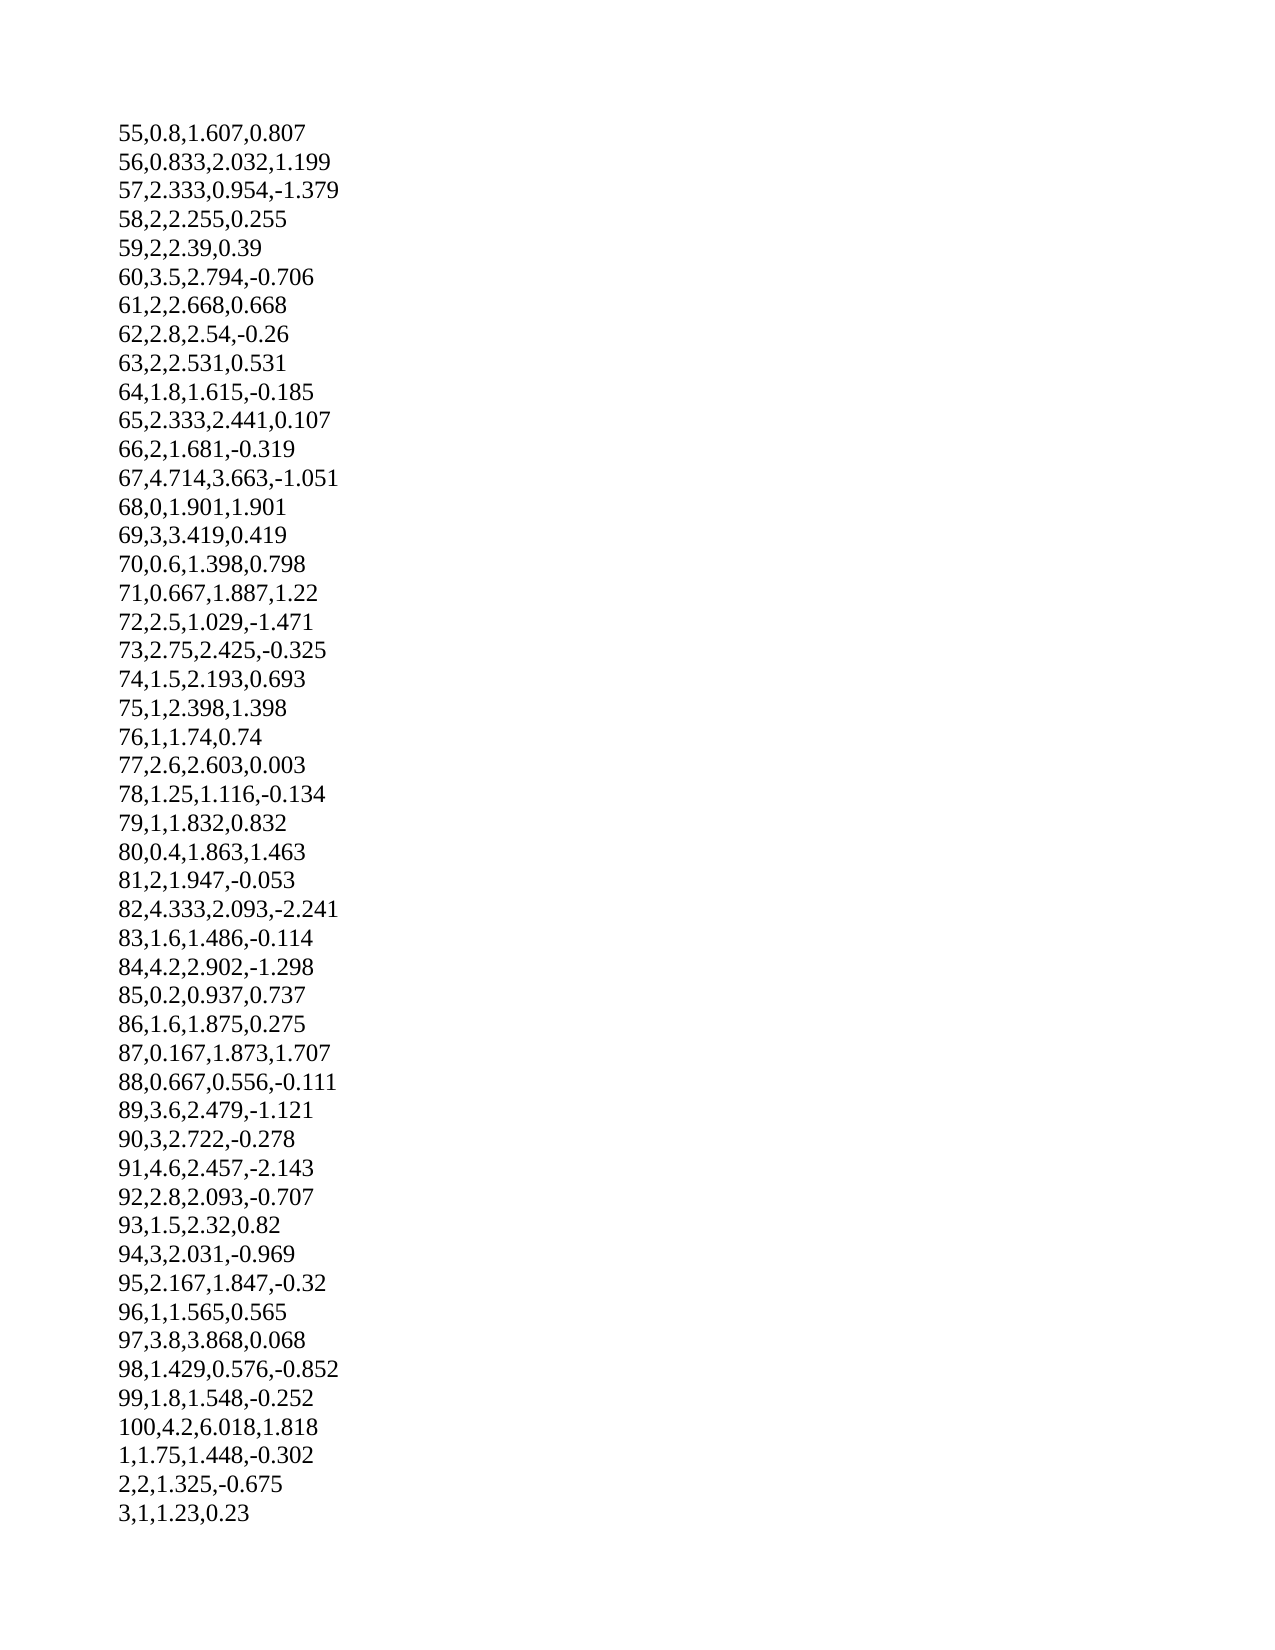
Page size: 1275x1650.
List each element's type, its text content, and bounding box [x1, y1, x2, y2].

text 82,4.333,2.093,-2.241 [118, 894, 1157, 923]
text 65,2.333,2.441,0.107 [118, 406, 1157, 434]
text 97,3.8,3.868,0.068 [118, 1326, 1157, 1354]
text 3,1,1.23,0.23 [118, 1498, 1157, 1527]
text 2,2,1.325,-0.675 [118, 1469, 1157, 1498]
text 77,2.6,2.603,0.003 [118, 751, 1157, 779]
text 95,2.167,1.847,-0.32 [118, 1268, 1157, 1297]
text 86,1.6,1.875,0.275 [118, 1009, 1157, 1038]
text 56,0.833,2.032,1.199 [118, 147, 1157, 176]
text 75,1,2.398,1.398 [118, 693, 1157, 722]
text 59,2,2.39,0.39 [118, 233, 1157, 262]
text 78,1.25,1.116,-0.134 [118, 779, 1157, 808]
text 87,0.167,1.873,1.707 [118, 1038, 1157, 1067]
text 57,2.333,0.954,-1.379 [118, 176, 1157, 204]
text 72,2.5,1.029,-1.471 [118, 607, 1157, 636]
text 55,0.8,1.607,0.807 [118, 118, 1157, 147]
text 61,2,2.668,0.668 [118, 291, 1157, 319]
text 74,1.5,2.193,0.693 [118, 664, 1157, 693]
text 73,2.75,2.425,-0.325 [118, 636, 1157, 664]
text 69,3,3.419,0.419 [118, 521, 1157, 549]
text 99,1.8,1.548,-0.252 [118, 1383, 1157, 1412]
text 70,0.6,1.398,0.798 [118, 549, 1157, 578]
text 63,2,2.531,0.531 [118, 348, 1157, 377]
text 94,3,2.031,-0.969 [118, 1239, 1157, 1268]
text 83,1.6,1.486,-0.114 [118, 923, 1157, 952]
text 80,0.4,1.863,1.463 [118, 837, 1157, 866]
text 71,0.667,1.887,1.22 [118, 578, 1157, 607]
text 84,4.2,2.902,-1.298 [118, 952, 1157, 981]
text 76,1,1.74,0.74 [118, 722, 1157, 751]
text 92,2.8,2.093,-0.707 [118, 1182, 1157, 1211]
text 66,2,1.681,-0.319 [118, 434, 1157, 463]
text 96,1,1.565,0.565 [118, 1297, 1157, 1326]
text 100,4.2,6.018,1.818 [118, 1412, 1157, 1441]
text 60,3.5,2.794,-0.706 [118, 262, 1157, 291]
text 1,1.75,1.448,-0.302 [118, 1441, 1157, 1469]
text 88,0.667,0.556,-0.111 [118, 1067, 1157, 1096]
text 90,3,2.722,-0.278 [118, 1124, 1157, 1153]
text 68,0,1.901,1.901 [118, 492, 1157, 521]
text 64,1.8,1.615,-0.185 [118, 377, 1157, 406]
text 81,2,1.947,-0.053 [118, 866, 1157, 894]
text 91,4.6,2.457,-2.143 [118, 1153, 1157, 1182]
text 79,1,1.832,0.832 [118, 808, 1157, 837]
text 67,4.714,3.663,-1.051 [118, 463, 1157, 492]
text 58,2,2.255,0.255 [118, 204, 1157, 233]
text 85,0.2,0.937,0.737 [118, 981, 1157, 1009]
text 62,2.8,2.54,-0.26 [118, 319, 1157, 348]
text 98,1.429,0.576,-0.852 [118, 1354, 1157, 1383]
text 93,1.5,2.32,0.82 [118, 1211, 1157, 1239]
text 89,3.6,2.479,-1.121 [118, 1096, 1157, 1124]
